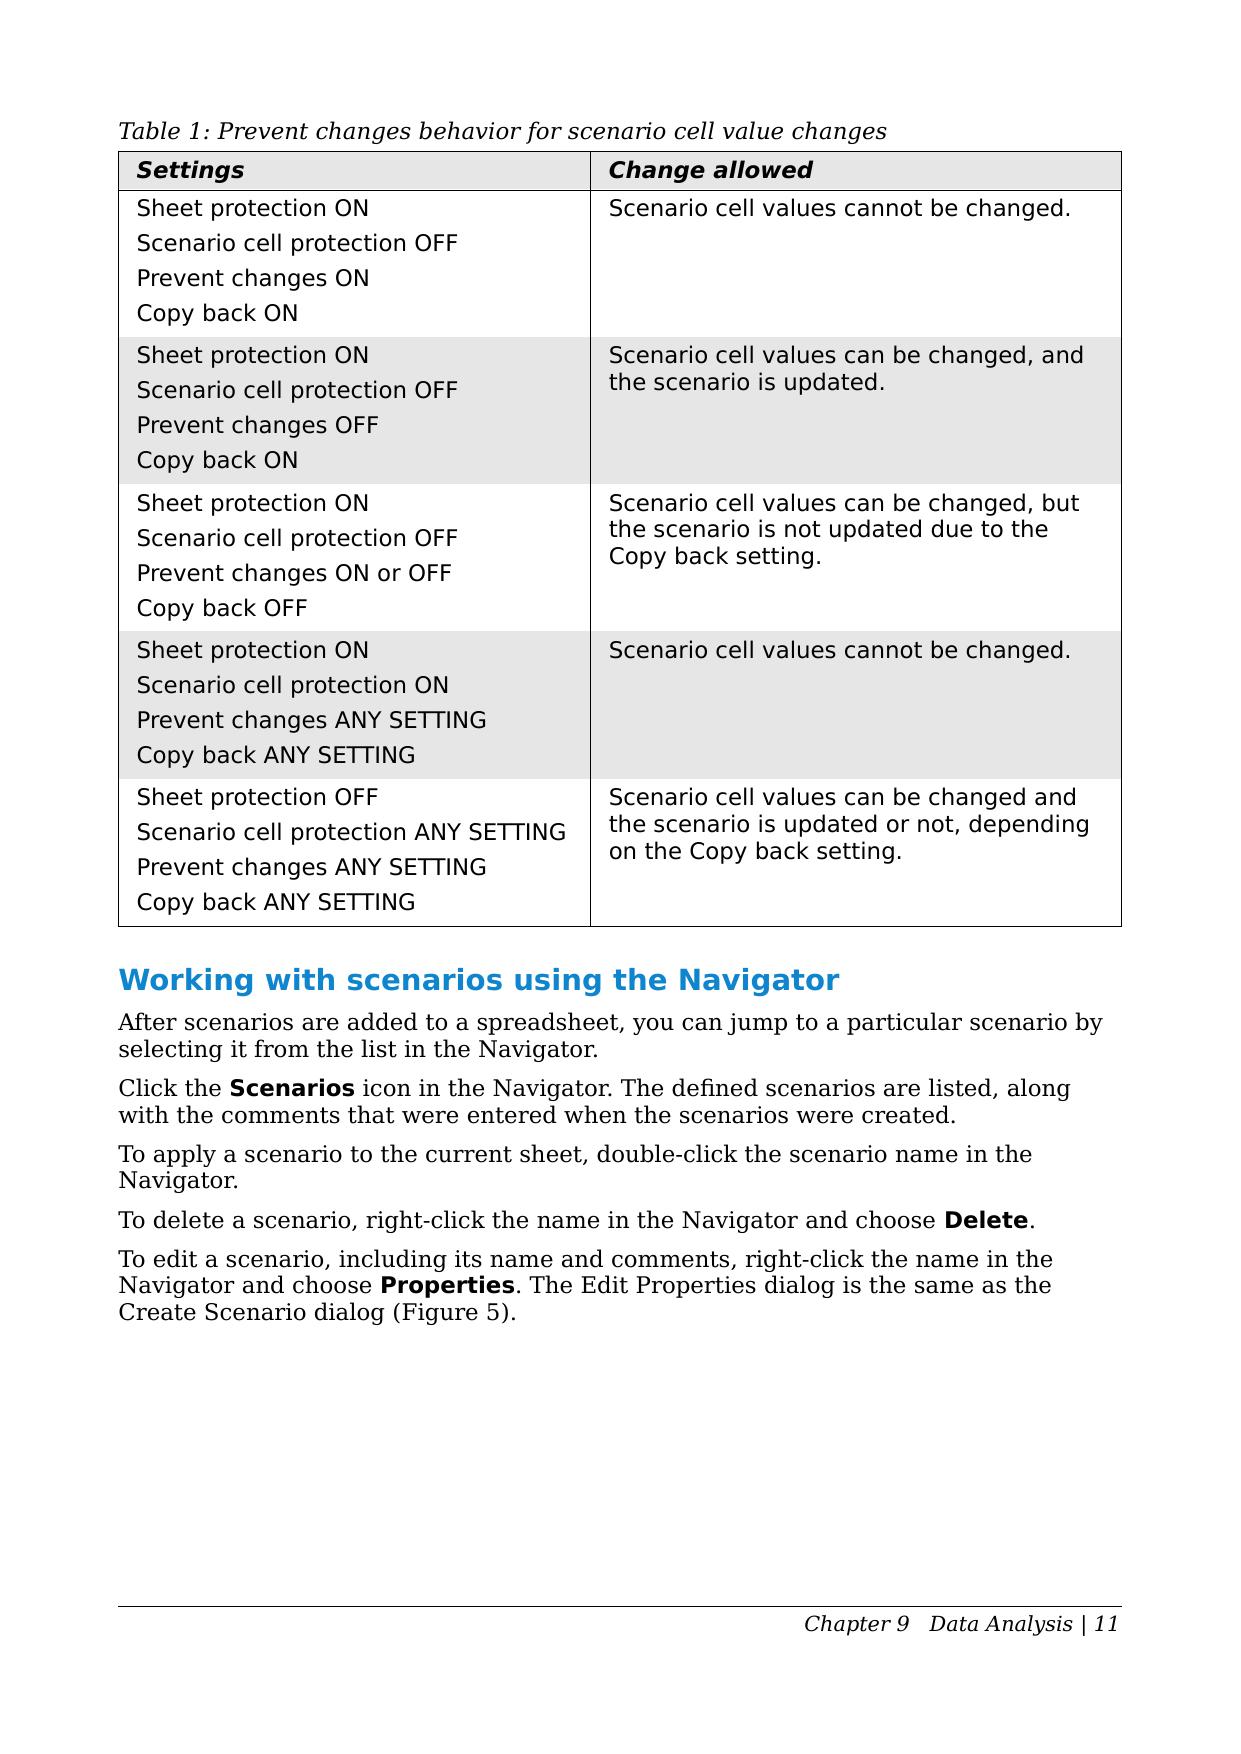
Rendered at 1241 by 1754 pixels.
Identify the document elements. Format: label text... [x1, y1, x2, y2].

table_cell Scenario cell values can be changed, and the scenario is updated. [591, 337, 1121, 484]
table_cell Scenario cell values cannot be changed. [591, 191, 1121, 337]
table_cell Scenario cell values can be changed, but the scenario is not updated due to the Copy back setting. [591, 484, 1121, 631]
subtitle Working with scenarios using the Navigator [118, 963, 1122, 997]
table_cell Sheet protection OFF Scenario cell protection ANY SETTING Prevent changes ANY SETTING Copy back ANY SETTING [119, 779, 590, 926]
text To delete a scenario, right-click the name in the Navigator and choose Delete. [118, 1207, 1122, 1233]
table_cell Scenario cell values can be changed and the scenario is updated or not, depending on the Copy back setting. [591, 779, 1121, 926]
text After scenarios are added to a spreadsheet, you can jump to a particular scenario by selecting it from the list in the Navigator. [118, 1009, 1122, 1063]
table_cell Sheet protection ON Scenario cell protection OFF Prevent changes ON or OFF Copy back OFF [119, 484, 590, 631]
text To apply a scenario to the current sheet, double-click the scenario name in the Navigator. [118, 1141, 1122, 1194]
text To edit a scenario, including its name and comments, right-click the name in the Navigator and choose Properties. The Edit Properties dialog is the same as the Create Scenario dialog (Figure 5). [118, 1246, 1122, 1326]
table_cell Scenario cell values cannot be changed. [591, 631, 1121, 779]
table_cell Sheet protection ON Scenario cell protection ON Prevent changes ANY SETTING Copy back ANY SETTING [119, 631, 590, 779]
table_cell Sheet protection ON Scenario cell protection OFF Prevent changes ON Copy back ON [119, 191, 590, 337]
table_header Settings [119, 152, 590, 189]
text Click the Scenarios icon in the Navigator. The defined scenarios are listed, along with the comments that were entered when the scenarios were created. [118, 1075, 1122, 1128]
table_header Change allowed [591, 152, 1121, 189]
table_cell Sheet protection ON Scenario cell protection OFF Prevent changes OFF Copy back ON [119, 337, 590, 484]
text Table 1: Prevent changes behavior for scenario cell value changes [118, 118, 1122, 145]
